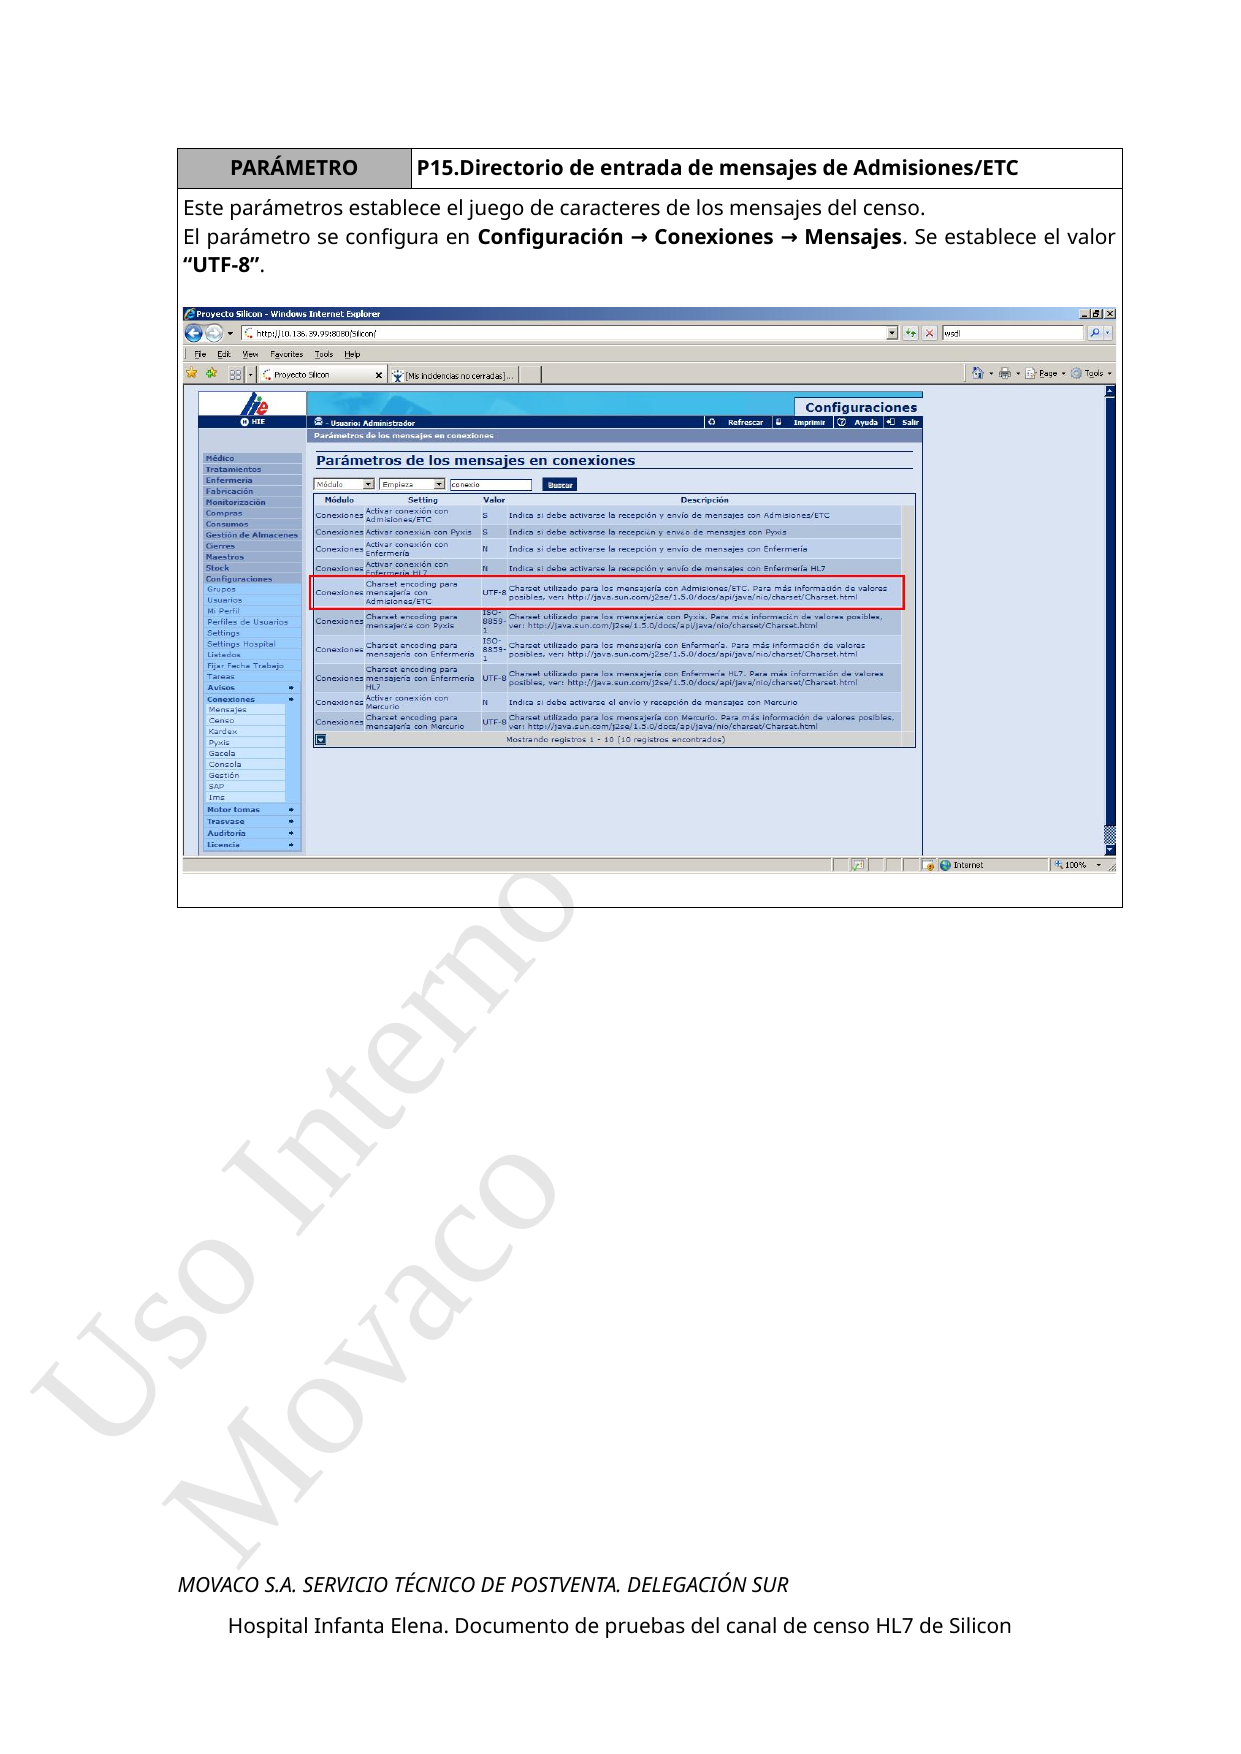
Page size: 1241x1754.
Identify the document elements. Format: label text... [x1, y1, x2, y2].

table_cell Este parámetros establece el juego de caracteres de los mensajes del censo. El parámetro se configura en Configuración → Conexiones → Mensajes. Se establece el valor “UTF-8”. [178, 189, 1122, 907]
table_header PARÁMETRO [178, 149, 411, 188]
picture [182, 307, 1117, 874]
table_header P15.Directorio de entrada de mensajes de Admisiones/ETC [412, 149, 1122, 188]
